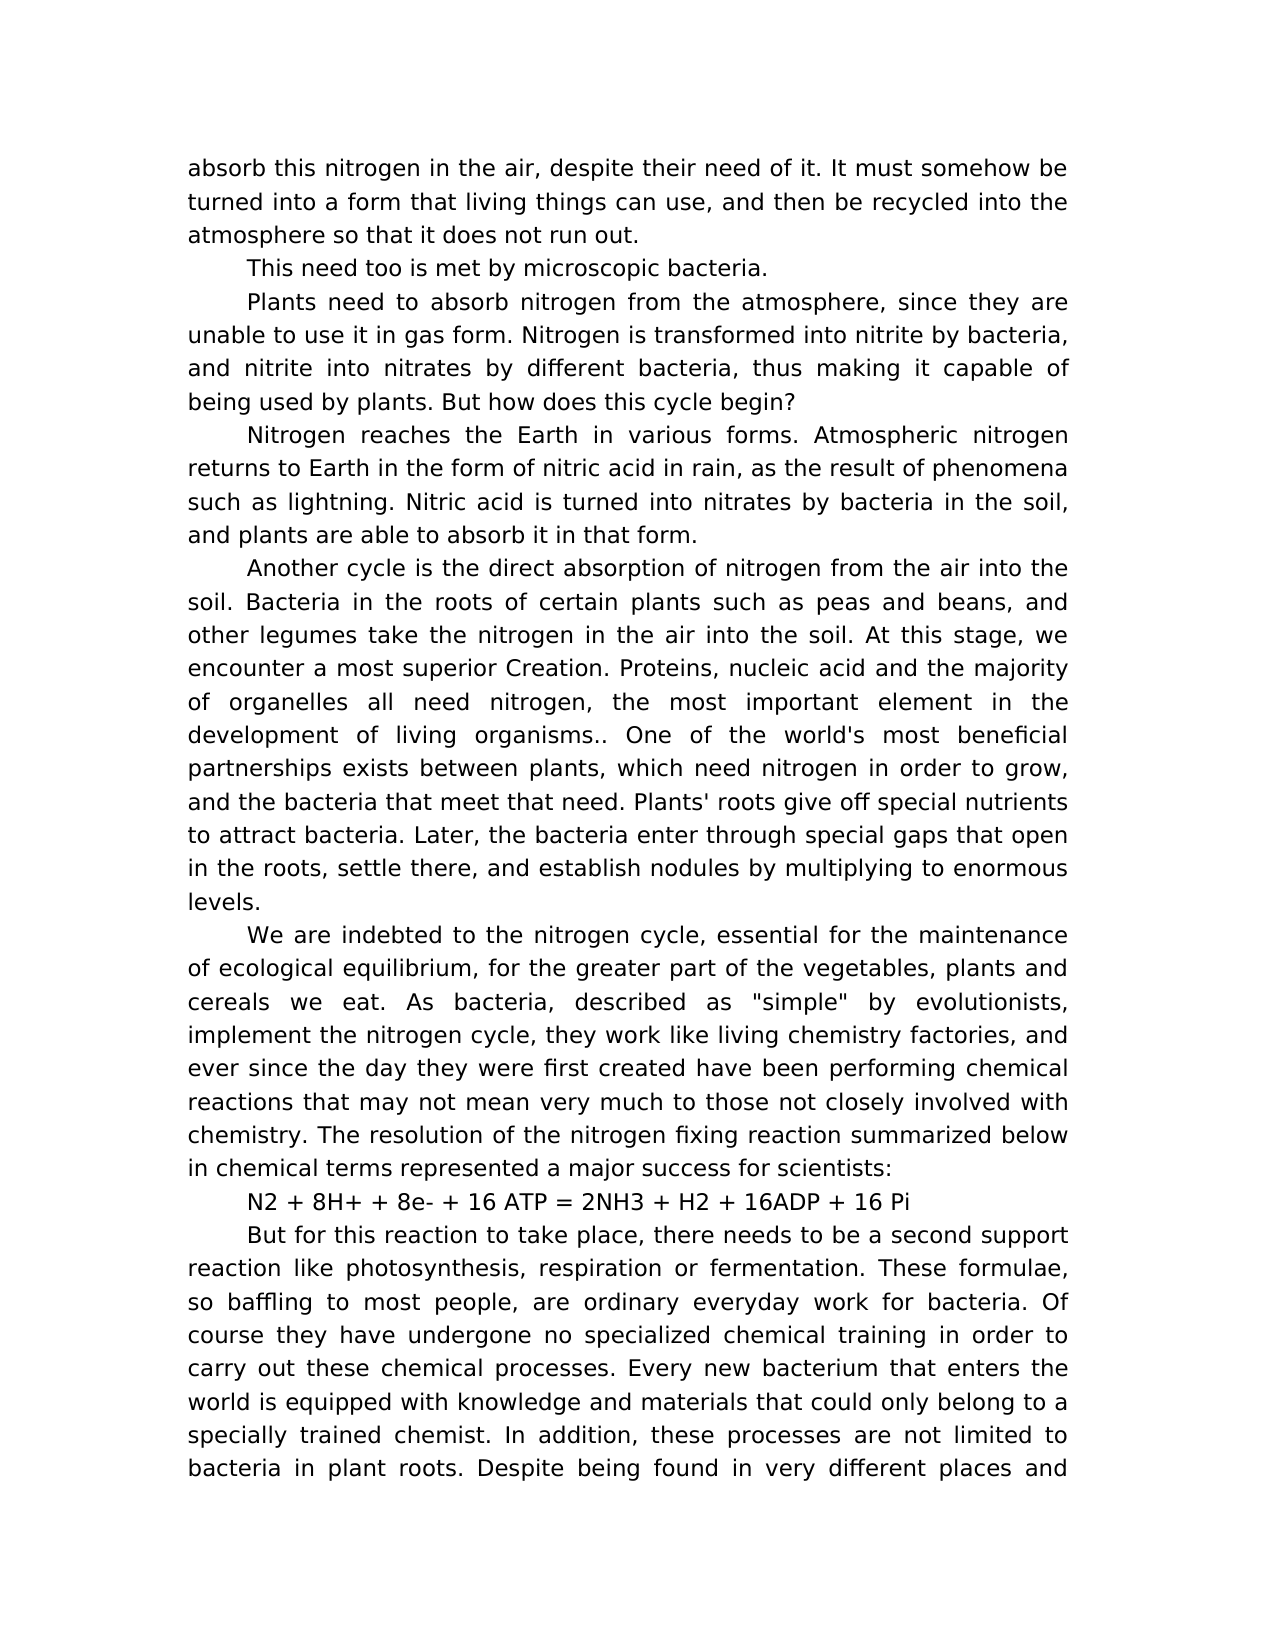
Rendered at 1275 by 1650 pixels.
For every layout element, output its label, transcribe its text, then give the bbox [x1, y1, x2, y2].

text N2 + 8H+ + 8e- + 16 ATP = 2NH3 + H2 + 16ADP + 16 Pi [187, 1183, 1070, 1217]
text But for this reaction to take place, there needs to be a second support reaction like photosynthesis, respiration or fermentation. These formulae, so baffling to most people, are ordinary everyday work for bacteria. Of course they have undergone no specialized chemical training in order to carry out these chemical processes. Every new bacterium that enters the world is equipped with knowledge and materials that could only belong to a specially trained chemist. In addition, these processes are not limited to bacteria in plant roots. Despite being found in very different places and [187, 1217, 1070, 1483]
text Plants need to absorb nitrogen from the atmosphere, since they are unable to use it in gas form. Nitrogen is transformed into nitrite by bacteria, and nitrite into nitrates by different bacteria, thus making it capable of being used by plants. But how does this cycle begin? [187, 283, 1070, 417]
text Nitrogen reaches the Earth in various forms. Atmospheric nitrogen returns to Earth in the form of nitric acid in rain, as the result of phenomena such as lightning. Nitric acid is turned into nitrates by bacteria in the soil, and plants are able to absorb it in that form. [187, 417, 1070, 550]
text absorb this nitrogen in the air, despite their need of it. It must somehow be turned into a form that living things can use, and then be recycled into the atmosphere so that it does not run out. [187, 150, 1070, 250]
text We are indebted to the nitrogen cycle, essential for the maintenance of ecological equilibrium, for the greater part of the vegetables, plants and cereals we eat. As bacteria, described as "simple" by evolutionists, implement the nitrogen cycle, they work like living chemistry factories, and ever since the day they were first created have been performing chemical reactions that may not mean very much to those not closely involved with chemistry. The resolution of the nitrogen fixing reaction summarized below in chemical terms represented a major success for scientists: [187, 917, 1070, 1183]
text This need too is met by microscopic bacteria. [187, 250, 1070, 283]
text Another cycle is the direct absorption of nitrogen from the air into the soil. Bacteria in the roots of certain plants such as peas and beans, and other legumes take the nitrogen in the air into the soil. At this stage, we encounter a most superior Creation. Proteins, nucleic acid and the majority of organelles all need nitrogen, the most important element in the development of living organisms.. One of the world's most beneficial partnerships exists between plants, which need nitrogen in order to grow, and the bacteria that meet that need. Plants' roots give off special nutrients to attract bacteria. Later, the bacteria enter through special gaps that open in the roots, settle there, and establish nodules by multiplying to enormous levels. [187, 550, 1070, 917]
